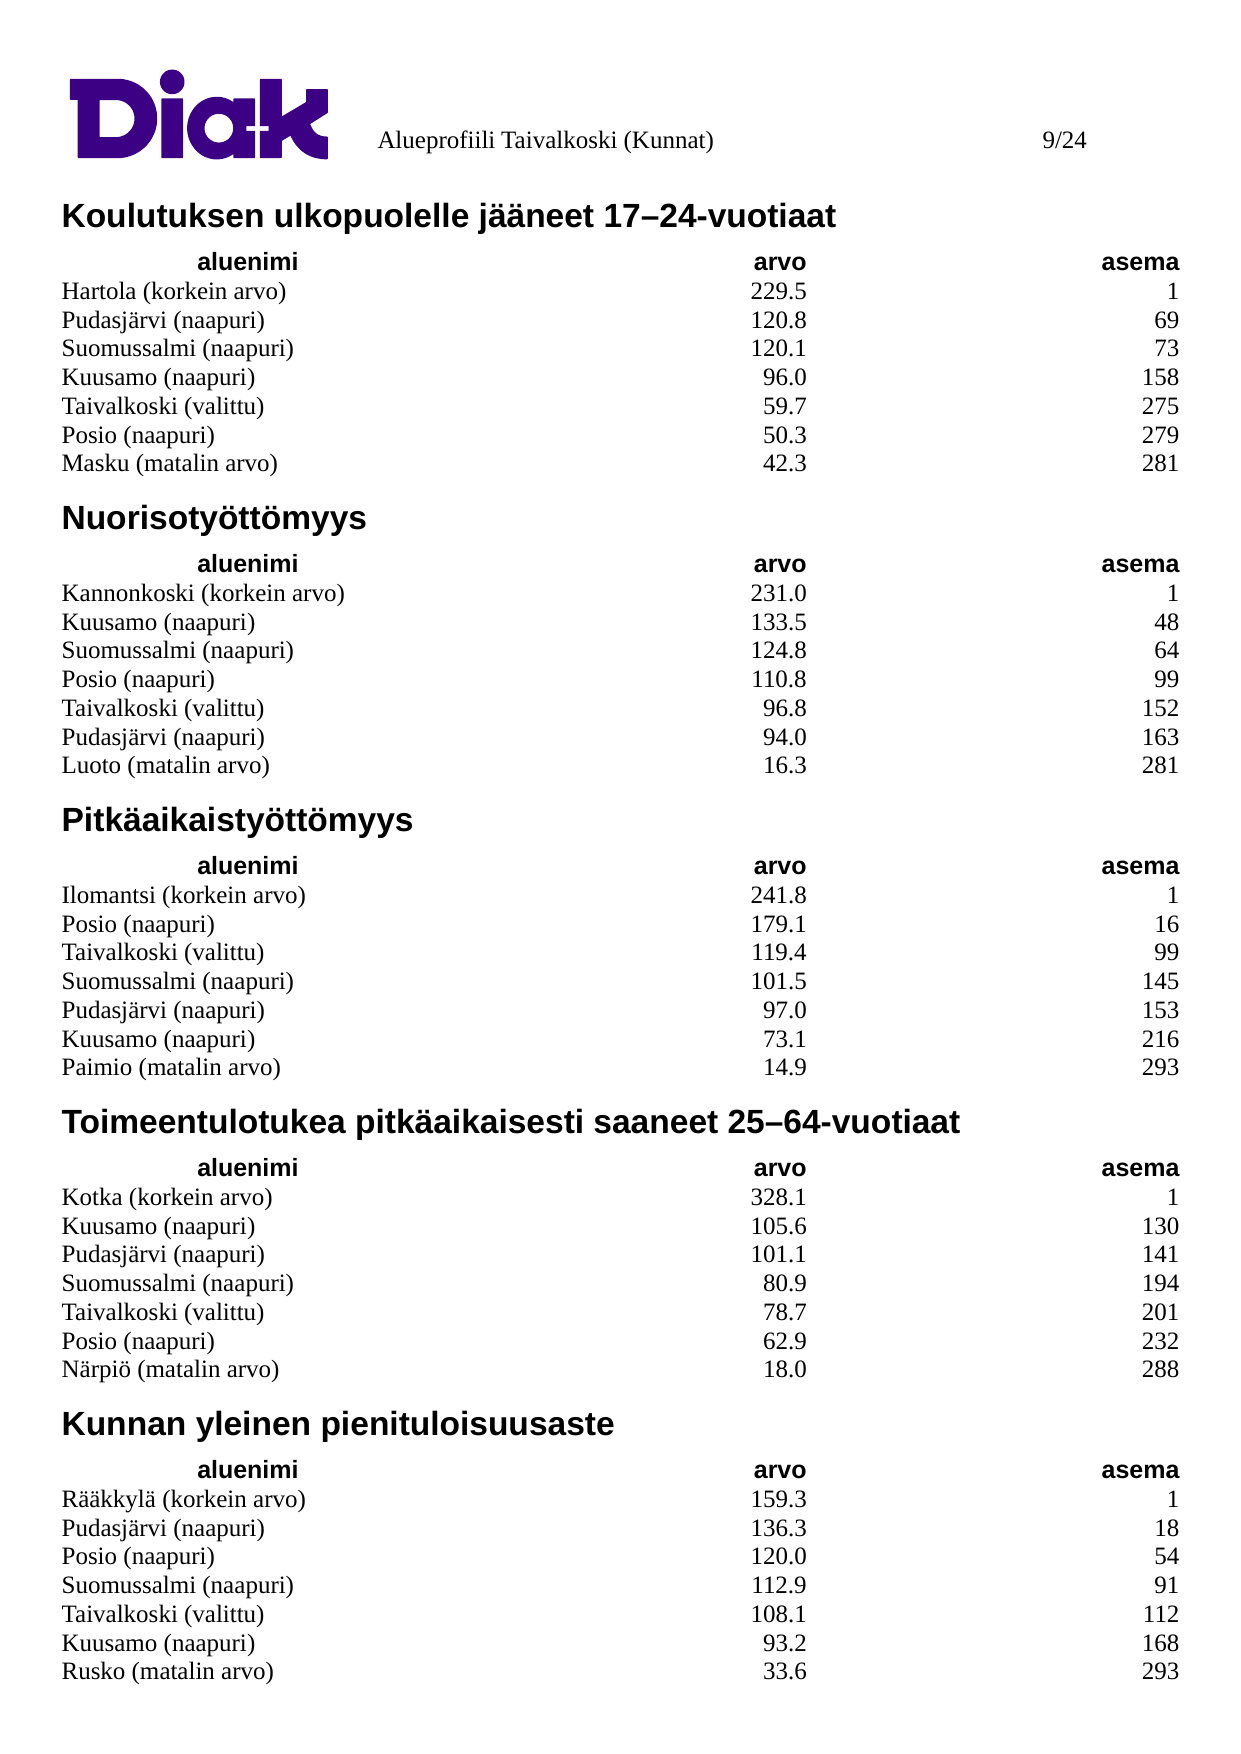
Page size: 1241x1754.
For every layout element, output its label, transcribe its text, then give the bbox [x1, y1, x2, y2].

table_cell 62.9 [434, 1326, 806, 1354]
table_cell 133.5 [434, 607, 806, 636]
table_cell Pudasjärvi (naapuri) [61, 995, 434, 1024]
table_cell 158 [806, 362, 1179, 391]
table_cell Posio (naapuri) [61, 1541, 434, 1570]
table_cell Kannonkoski (korkein arvo) [61, 578, 434, 607]
table_cell 91 [806, 1570, 1179, 1599]
table_cell 112.9 [434, 1570, 806, 1599]
subtitle Kunnan yleinen pienituloisuusaste [61, 1404, 1179, 1443]
table_cell 293 [806, 1656, 1179, 1685]
table_cell 179.1 [434, 909, 806, 937]
table_cell 229.5 [434, 276, 806, 305]
subtitle Toimeentulotukea pitkäaikaisesti saaneet 25–64-vuotiaat [61, 1102, 1179, 1141]
table_cell 96.8 [434, 693, 806, 722]
table_cell 73 [806, 334, 1179, 362]
table_cell 120.8 [434, 305, 806, 333]
table_cell 232 [806, 1326, 1179, 1354]
table_cell 120.1 [434, 334, 806, 362]
table_cell Hartola (korkein arvo) [61, 276, 434, 305]
table_cell Rääkkylä (korkein arvo) [61, 1484, 434, 1513]
table_cell Kuusamo (naapuri) [61, 1211, 434, 1239]
table_cell 93.2 [434, 1628, 806, 1656]
table_header aluenimi [61, 1455, 434, 1484]
table_cell 42.3 [434, 449, 806, 477]
table_cell Rusko (matalin arvo) [61, 1656, 434, 1685]
table_cell 328.1 [434, 1182, 806, 1211]
table_cell 73.1 [434, 1024, 806, 1052]
table_cell Kuusamo (naapuri) [61, 1024, 434, 1052]
table_cell Suomussalmi (naapuri) [61, 636, 434, 664]
table_cell 96.0 [434, 362, 806, 391]
table_cell Taivalkoski (valittu) [61, 938, 434, 966]
table_header arvo [434, 851, 806, 880]
subtitle Nuorisotyöttömyys [61, 498, 1179, 537]
table_cell 101.1 [434, 1240, 806, 1268]
table_cell 1 [806, 276, 1179, 305]
table_cell 201 [806, 1297, 1179, 1326]
table_cell 288 [806, 1355, 1179, 1383]
table_cell 216 [806, 1024, 1179, 1052]
table_cell Taivalkoski (valittu) [61, 391, 434, 420]
table_cell 194 [806, 1268, 1179, 1297]
table_header aluenimi [61, 247, 434, 276]
table_cell 124.8 [434, 636, 806, 664]
table_header asema [806, 549, 1179, 578]
table_cell 94.0 [434, 722, 806, 751]
table_cell 99 [806, 938, 1179, 966]
subtitle Pitkäaikaistyöttömyys [61, 800, 1179, 839]
table_cell Kuusamo (naapuri) [61, 607, 434, 636]
table_cell 293 [806, 1053, 1179, 1081]
table_cell Närpiö (matalin arvo) [61, 1355, 434, 1383]
table_cell 141 [806, 1240, 1179, 1268]
table_cell 1 [806, 880, 1179, 909]
table_cell 145 [806, 966, 1179, 995]
table_cell 64 [806, 636, 1179, 664]
table_header arvo [434, 1153, 806, 1182]
table_header arvo [434, 247, 806, 276]
table_cell 130 [806, 1211, 1179, 1239]
table_cell 33.6 [434, 1656, 806, 1685]
table_cell 99 [806, 664, 1179, 693]
table_cell Kotka (korkein arvo) [61, 1182, 434, 1211]
table_cell Pudasjärvi (naapuri) [61, 1513, 434, 1541]
table_header aluenimi [61, 1153, 434, 1182]
table_cell 16 [806, 909, 1179, 937]
table_cell 18 [806, 1513, 1179, 1541]
table_cell Kuusamo (naapuri) [61, 362, 434, 391]
table_cell Posio (naapuri) [61, 909, 434, 937]
table_cell Posio (naapuri) [61, 1326, 434, 1354]
table_cell 48 [806, 607, 1179, 636]
table_cell 54 [806, 1541, 1179, 1570]
table_cell Pudasjärvi (naapuri) [61, 722, 434, 751]
table_cell 1 [806, 1182, 1179, 1211]
table_cell 120.0 [434, 1541, 806, 1570]
table_header aluenimi [61, 851, 434, 880]
table_cell 112 [806, 1599, 1179, 1628]
table_cell Posio (naapuri) [61, 420, 434, 448]
table_cell Suomussalmi (naapuri) [61, 334, 434, 362]
table_cell Posio (naapuri) [61, 664, 434, 693]
table_cell 78.7 [434, 1297, 806, 1326]
table_cell 101.5 [434, 966, 806, 995]
table_header asema [806, 1153, 1179, 1182]
table_header aluenimi [61, 549, 434, 578]
table_cell 168 [806, 1628, 1179, 1656]
table_cell Pudasjärvi (naapuri) [61, 1240, 434, 1268]
table_cell 1 [806, 578, 1179, 607]
table_cell Taivalkoski (valittu) [61, 1297, 434, 1326]
table_cell Taivalkoski (valittu) [61, 1599, 434, 1628]
table_cell 105.6 [434, 1211, 806, 1239]
table_cell 18.0 [434, 1355, 806, 1383]
table_header asema [806, 247, 1179, 276]
table_cell Suomussalmi (naapuri) [61, 1570, 434, 1599]
table_cell 14.9 [434, 1053, 806, 1081]
table_cell 59.7 [434, 391, 806, 420]
table_cell Taivalkoski (valittu) [61, 693, 434, 722]
table_cell 163 [806, 722, 1179, 751]
table_header arvo [434, 549, 806, 578]
table_cell Suomussalmi (naapuri) [61, 1268, 434, 1297]
table_cell 241.8 [434, 880, 806, 909]
table_cell 275 [806, 391, 1179, 420]
table_cell 153 [806, 995, 1179, 1024]
subtitle Koulutuksen ulkopuolelle jääneet 17–24-vuotiaat [61, 196, 1179, 235]
table_cell 1 [806, 1484, 1179, 1513]
table_cell Pudasjärvi (naapuri) [61, 305, 434, 333]
table_cell 108.1 [434, 1599, 806, 1628]
table_cell Paimio (matalin arvo) [61, 1053, 434, 1081]
table_cell 231.0 [434, 578, 806, 607]
table_cell 136.3 [434, 1513, 806, 1541]
table_cell 110.8 [434, 664, 806, 693]
table_cell Ilomantsi (korkein arvo) [61, 880, 434, 909]
table_header arvo [434, 1455, 806, 1484]
table_cell 119.4 [434, 938, 806, 966]
table_cell 281 [806, 449, 1179, 477]
table_cell 97.0 [434, 995, 806, 1024]
table_cell 279 [806, 420, 1179, 448]
table_cell 281 [806, 751, 1179, 779]
table_cell 16.3 [434, 751, 806, 779]
table_cell Suomussalmi (naapuri) [61, 966, 434, 995]
table_cell 159.3 [434, 1484, 806, 1513]
table_cell Masku (matalin arvo) [61, 449, 434, 477]
table_header asema [806, 851, 1179, 880]
table_header asema [806, 1455, 1179, 1484]
table_cell Kuusamo (naapuri) [61, 1628, 434, 1656]
table_cell 69 [806, 305, 1179, 333]
table_cell Luoto (matalin arvo) [61, 751, 434, 779]
table_cell 152 [806, 693, 1179, 722]
table_cell 50.3 [434, 420, 806, 448]
table_cell 80.9 [434, 1268, 806, 1297]
